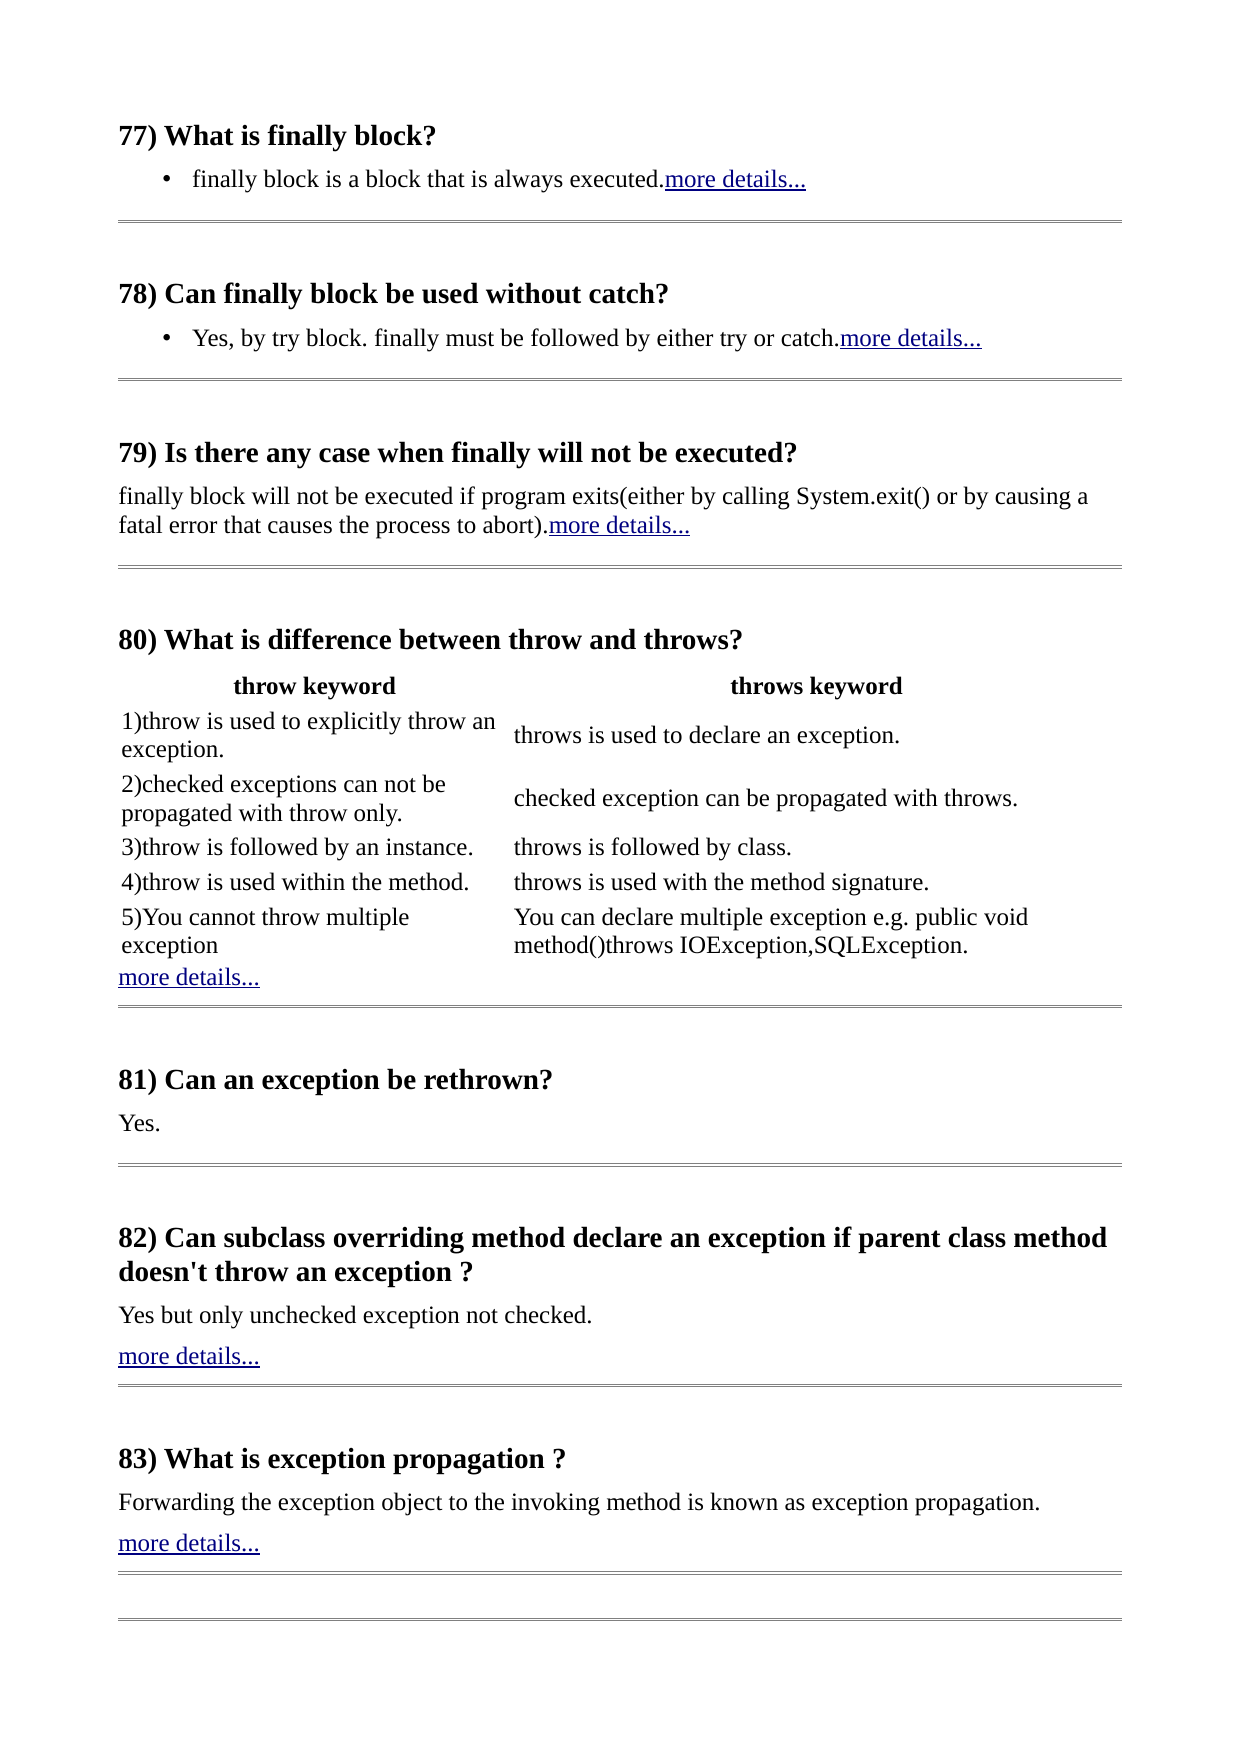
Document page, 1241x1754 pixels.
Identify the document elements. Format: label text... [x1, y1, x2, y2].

text more details... [118, 1341, 1122, 1370]
list finally block is a block that is always executed.more details... [162, 164, 1122, 193]
subtitle 78) Can finally block be used without catch? [118, 277, 1122, 310]
table_cell throws is used with the method signature. [511, 864, 1122, 899]
table_cell 1)throw is used to explicitly throw an exception. [118, 703, 511, 766]
table_header throws keyword [511, 668, 1122, 703]
text more details... [118, 1528, 1122, 1557]
table_cell You can declare multiple exception e.g. public void method()throws IOException,SQLException. [511, 899, 1122, 962]
table_cell throws is used to declare an exception. [511, 703, 1122, 766]
table_cell 2)checked exceptions can not be propagated with throw only. [118, 766, 511, 829]
text Yes but only unchecked exception not checked. [118, 1300, 1122, 1329]
text more details... [118, 962, 1122, 991]
table_header throw keyword [118, 668, 511, 703]
text Yes. [118, 1108, 1122, 1137]
list Yes, by try block. finally must be followed by either try or catch.more details... [162, 323, 1122, 351]
table_cell 3)throw is followed by an instance. [118, 830, 511, 864]
text Forwarding the exception object to the invoking method is known as exception propagation. [118, 1487, 1122, 1516]
subtitle 77) What is finally block? [118, 118, 1122, 152]
table_cell checked exception can be propagated with throws. [511, 766, 1122, 829]
subtitle 82) Can subclass overriding method declare an exception if parent class method doesn't throw an exception ? [118, 1220, 1122, 1287]
table_cell 5)You cannot throw multiple exception [118, 899, 511, 962]
table_cell throws is followed by class. [511, 830, 1122, 864]
text finally block will not be executed if program exits(either by calling System.exit() or by causing a fatal error that causes the process to abort).more details... [118, 481, 1122, 538]
subtitle 83) What is exception propagation ? [118, 1441, 1122, 1474]
table_cell 4)throw is used within the method. [118, 864, 511, 899]
subtitle 81) Can an exception be rethrown? [118, 1062, 1122, 1095]
subtitle 79) Is there any case when finally will not be executed? [118, 435, 1122, 468]
subtitle 80) What is difference between throw and throws? [118, 622, 1122, 656]
